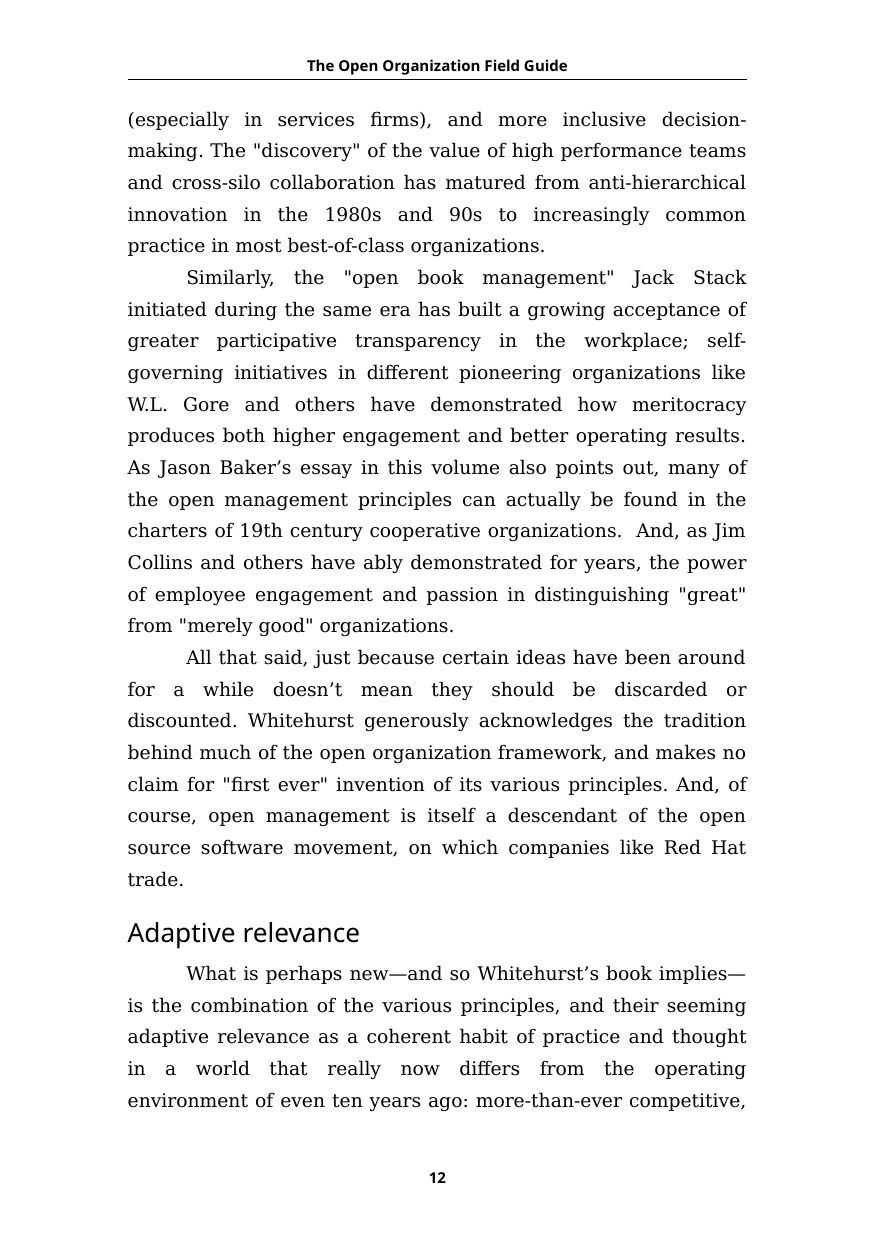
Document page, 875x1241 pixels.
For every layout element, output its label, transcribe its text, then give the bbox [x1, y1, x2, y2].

text (especially in services firms), and more inclusive decision-making. The "discovery" of the value of high performance teams and cross-silo collaboration has matured from anti-hierarchical innovation in the 1980s and 90s to increasingly common practice in most best-of-class organizations. [127, 108, 747, 257]
text What is perhaps new—and so Whitehurst’s book implies—is the combination of the various principles, and their seeming adaptive relevance as a coherent habit of practice and thought in a world that really now differs from the operating environment of even ten years ago: more-than-ever competitive, [127, 963, 747, 1112]
text Similarly, the "open book management" Jack Stack initiated during the same era has built a growing acceptance of greater participative transparency in the workplace; self-governing initiatives in different pioneering organizations like W.L. Gore and others have demonstrated how meritocracy produces both higher engagement and better operating results. As Jason Baker’s essay in this volume also points out, many of the open management principles can actually be found in the charters of 19th century cooperative organizations. And, as Jim Collins and others have ably demonstrated for years, the power of employee engagement and passion in distinguishing "great" from "merely good" organizations. [127, 267, 747, 637]
subtitle Adaptive relevance [127, 915, 747, 951]
text All that said, just because certain ideas have been around for a while doesn’t mean they should be discarded or discounted. Whitehurst generously acknowledges the tradition behind much of the open organization framework, and makes no claim for "first ever" invention of its various principles. And, of course, open management is itself a descendant of the open source software movement, on which companies like Red Hat trade. [127, 647, 747, 890]
